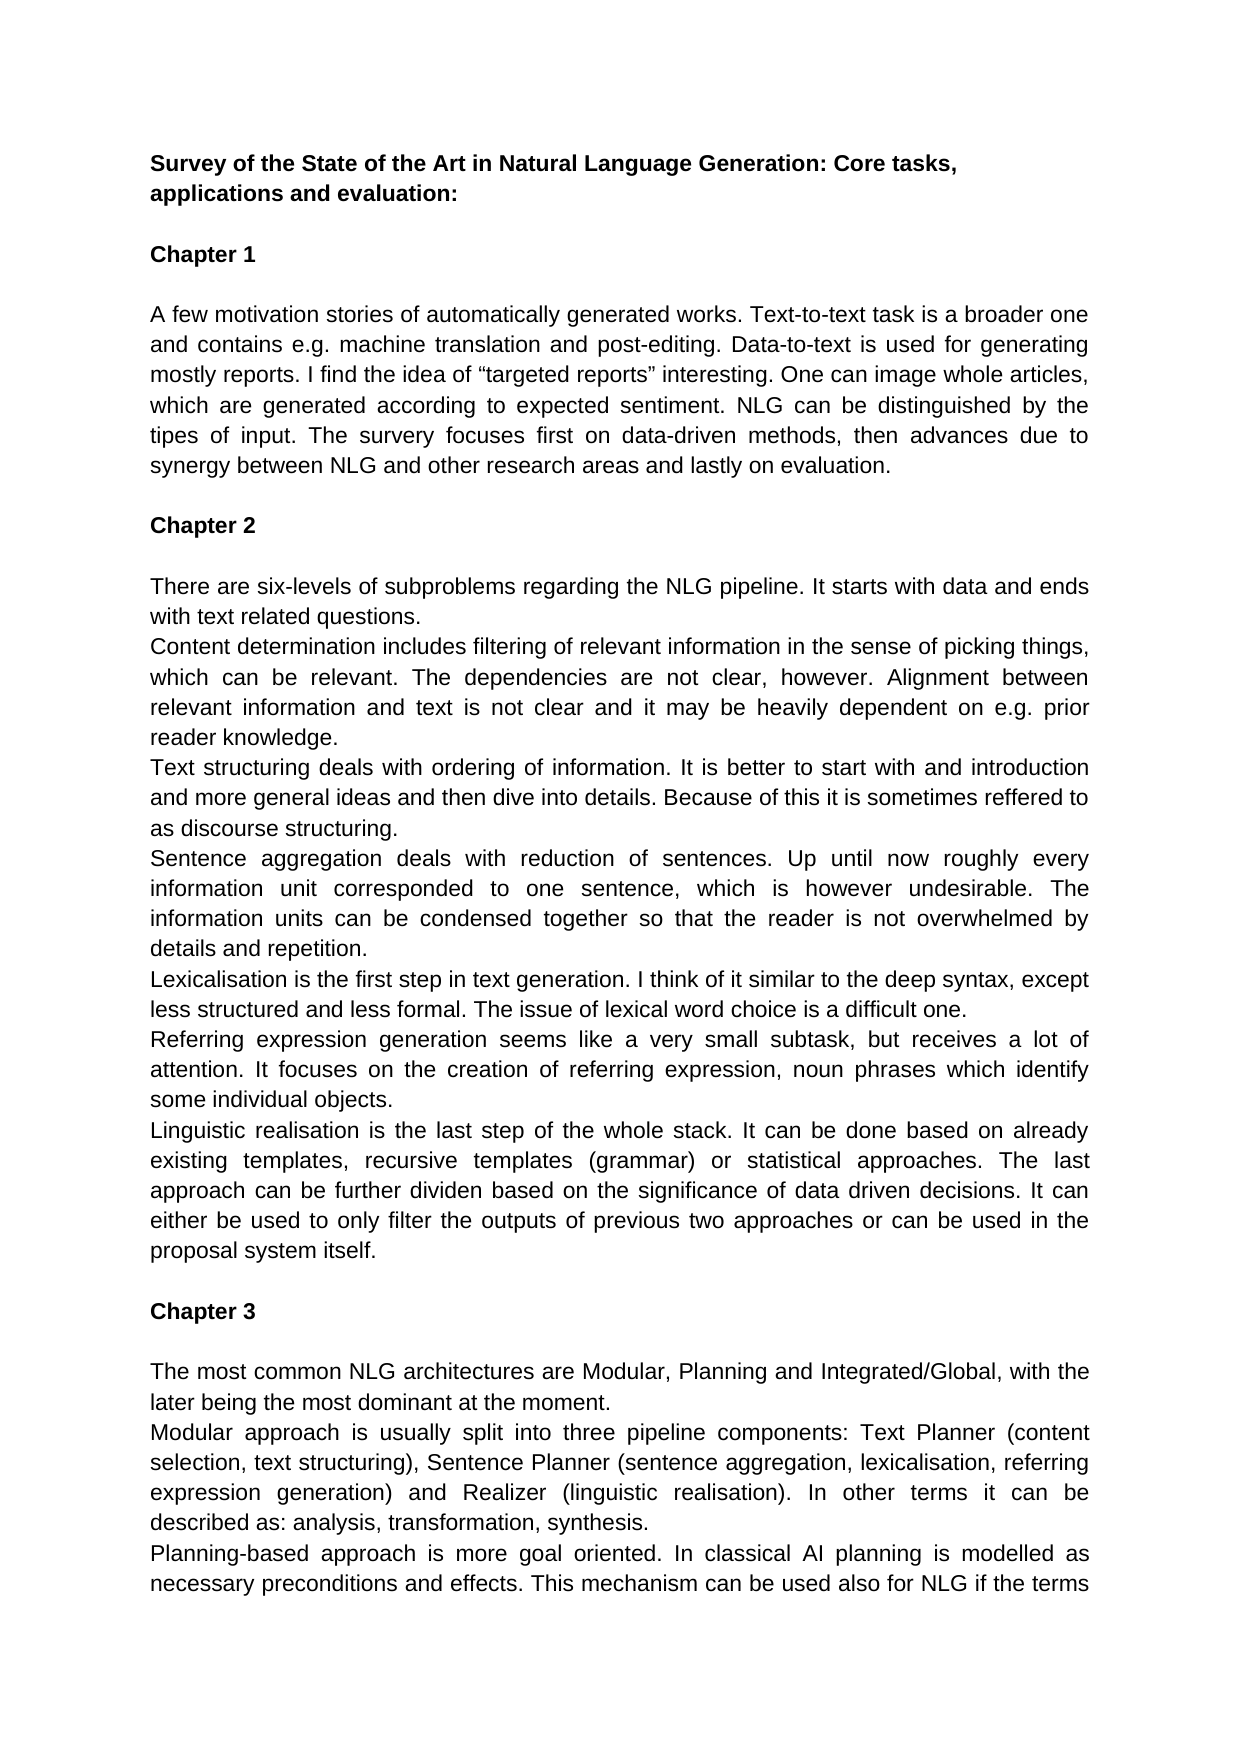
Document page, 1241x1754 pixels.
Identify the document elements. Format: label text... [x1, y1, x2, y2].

text There are six-levels of subproblems regarding the NLG pipeline. It starts with data and ends with text related questions. [150, 573, 1090, 629]
text Survey of the State of the Art in Natural Language Generation: Core tasks, applications and evaluation: [150, 150, 1090, 207]
text A few motivation stories of automatically generated works. Text-to-text task is a broader one and contains e.g. machine translation and post-editing. Data-to-text is used for generating mostly reports. I find the idea of “targeted reports” interesting. One can image whole articles, which are generated according to expected sentiment. NLG can be distinguished by the tipes of input. The survery focuses first on data-driven methods, then advances due to synergy between NLG and other research areas and lastly on evaluation. [150, 301, 1090, 478]
text Lexicalisation is the first step in text generation. I think of it similar to the deep syntax, except less structured and less formal. The issue of lexical word choice is a difficult one. [150, 966, 1090, 1022]
text Text structuring deals with ordering of information. It is better to start with and introduction and more general ideas and then dive into details. Because of this it is sometimes reffered to as discourse structuring. [150, 754, 1090, 841]
text Linguistic realisation is the last step of the whole stack. It can be done based on already existing templates, recursive templates (grammar) or statistical approaches. The last approach can be further dividen based on the significance of data driven decisions. It can either be used to only filter the outputs of previous two approaches or can be used in the proposal system itself. [150, 1117, 1090, 1264]
text Chapter 1 [150, 241, 1090, 267]
text Modular approach is usually split into three pipeline components: Text Planner (content selection, text structuring), Sentence Planner (sentence aggregation, lexicalisation, referring expression generation) and Realizer (linguistic realisation). In other terms it can be described as: analysis, transformation, synthesis. [150, 1419, 1090, 1536]
text Chapter 3 [150, 1298, 1090, 1324]
text Referring expression generation seems like a very small subtask, but receives a lot of attention. It focuses on the creation of referring expression, noun phrases which identify some individual objects. [150, 1026, 1090, 1113]
text Planning-based approach is more goal oriented. In classical AI planning is modelled as necessary preconditions and effects. This mechanism can be used also for NLG if the terms [150, 1539, 1090, 1596]
text Chapter 2 [150, 512, 1090, 539]
text Sentence aggregation deals with reduction of sentences. Up until now roughly every information unit corresponded to one sentence, which is however undesirable. The information units can be condensed together so that the reader is not overwhelmed by details and repetition. [150, 845, 1090, 962]
text Content determination includes filtering of relevant information in the sense of picking things, which can be relevant. The dependencies are not clear, however. Alignment between relevant information and text is not clear and it may be heavily dependent on e.g. prior reader knowledge. [150, 633, 1090, 750]
text The most common NLG architectures are Modular, Planning and Integrated/Global, with the later being the most dominant at the moment. [150, 1358, 1090, 1415]
